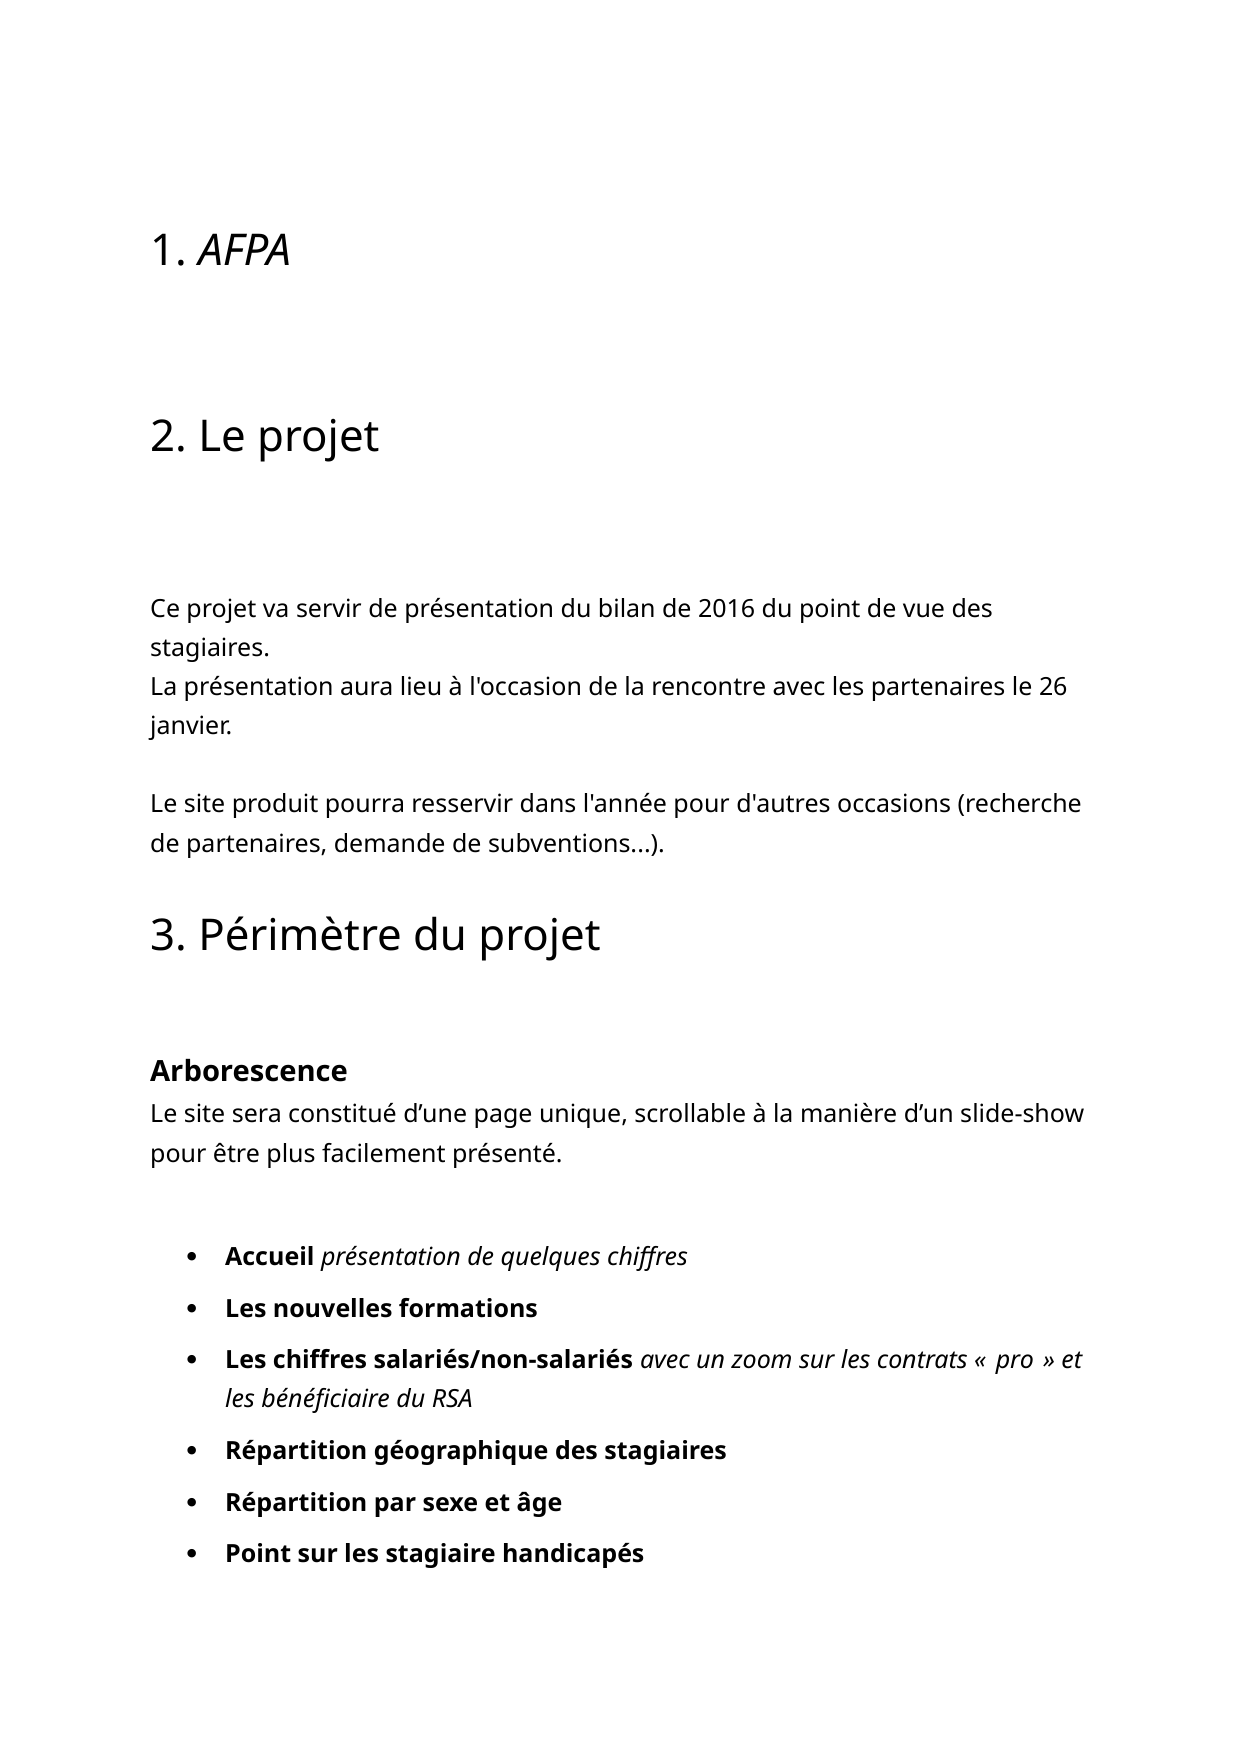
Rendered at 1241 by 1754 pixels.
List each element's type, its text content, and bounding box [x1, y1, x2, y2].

text Le site sera constitué d’une page unique, scrollable à la manière d’un slide-show pour être plus facilement présenté. [150, 1096, 1090, 1169]
subtitle Arborescence [150, 1050, 1090, 1090]
list Les chiffres salariés/non-salariés avec un zoom sur les contrats « pro » et les bénéficiaire du RSA [187, 1342, 1090, 1415]
list Les nouvelles formations [187, 1290, 1090, 1324]
list Accueil présentation de quelques chiffres [187, 1238, 1090, 1273]
text Le site produit pourra resservir dans l'année pour d'autres occasions (recherche de partenaires, demande de subventions...). [150, 786, 1090, 859]
list Répartition géographique des stagiaires [187, 1433, 1090, 1467]
text Ce projet va servir de présentation du bilan de 2016 du point de vue des stagiaires. [150, 590, 1090, 663]
text La présentation aura lieu à l'occasion de la rencontre avec les partenaires le 26 janvier. [150, 669, 1090, 742]
subtitle 3. Périmètre du projet [150, 904, 1090, 963]
subtitle 1. AFPA [150, 218, 1090, 278]
list Répartition par sexe et âge [187, 1484, 1090, 1518]
list Point sur les stagiaire handicapés [187, 1536, 1090, 1570]
subtitle 2. Le projet [150, 404, 1090, 464]
